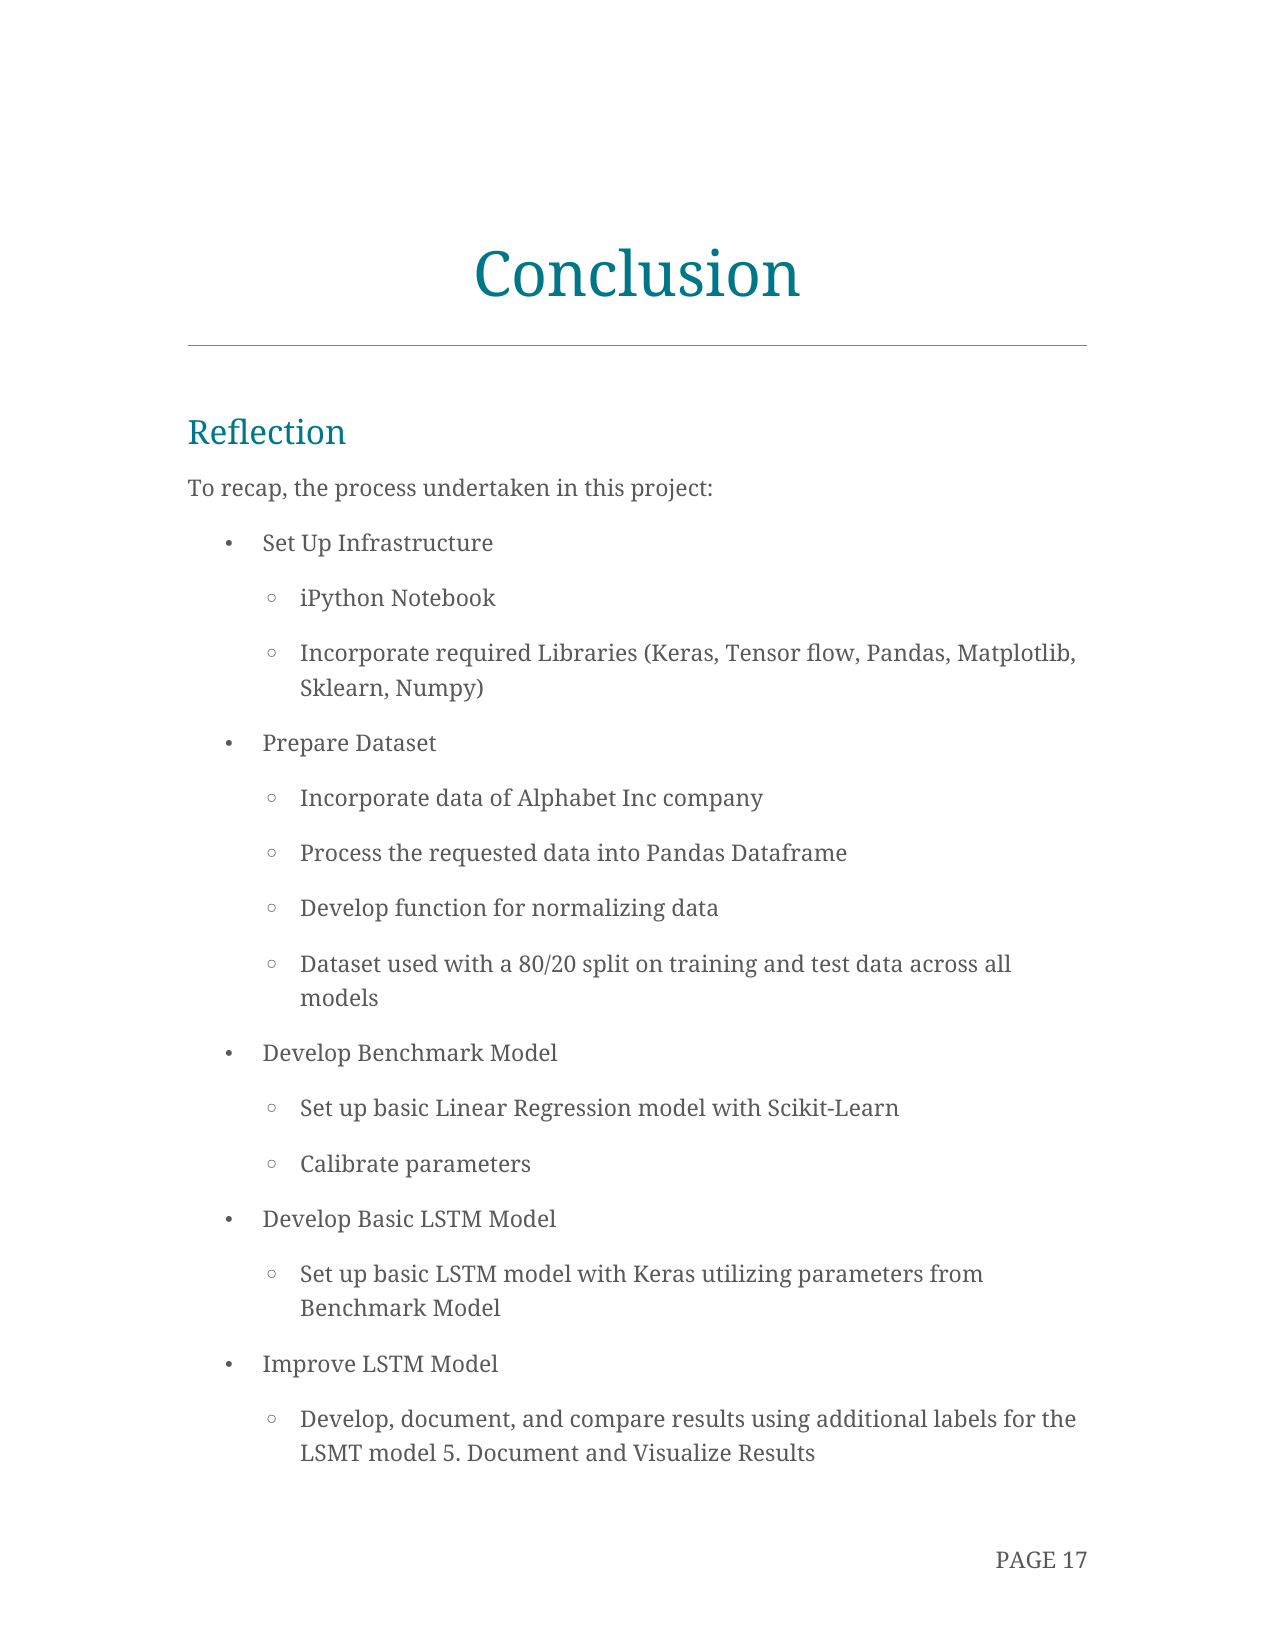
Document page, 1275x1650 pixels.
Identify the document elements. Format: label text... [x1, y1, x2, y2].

title Conclusion [187, 230, 1087, 315]
list Set Up Infrastructure [225, 527, 1087, 558]
list Set up basic LSTM model with Keras utilizing parameters from Benchmark Model [262, 1258, 1087, 1324]
list Incorporate data of Alphabet Inc company [262, 782, 1087, 813]
list Incorporate required Libraries (Keras, Tensor flow, Pandas, Matplotlib, Sklearn, Numpy) [262, 637, 1087, 703]
list Develop Benchmark Model [225, 1037, 1087, 1068]
subtitle Reflection [187, 409, 1087, 454]
list iPython Notebook [262, 582, 1087, 613]
list Dataset used with a 80/20 split on training and test data across all models [262, 948, 1087, 1013]
list Improve LSTM Model [225, 1348, 1087, 1379]
list Process the requested data into Pandas Dataframe [262, 837, 1087, 868]
text To recap, the process undertaken in this project: [187, 472, 1087, 503]
list Calibrate parameters [262, 1148, 1087, 1179]
list Set up basic Linear Regression model with Scikit-Learn [262, 1092, 1087, 1124]
list Develop, document, and compare results using additional labels for the LSMT model 5. Document and Visualize Results [262, 1403, 1087, 1468]
list Prepare Dataset [225, 727, 1087, 758]
list Develop function for normalizing data [262, 892, 1087, 924]
list Develop Basic LSTM Model [225, 1203, 1087, 1234]
